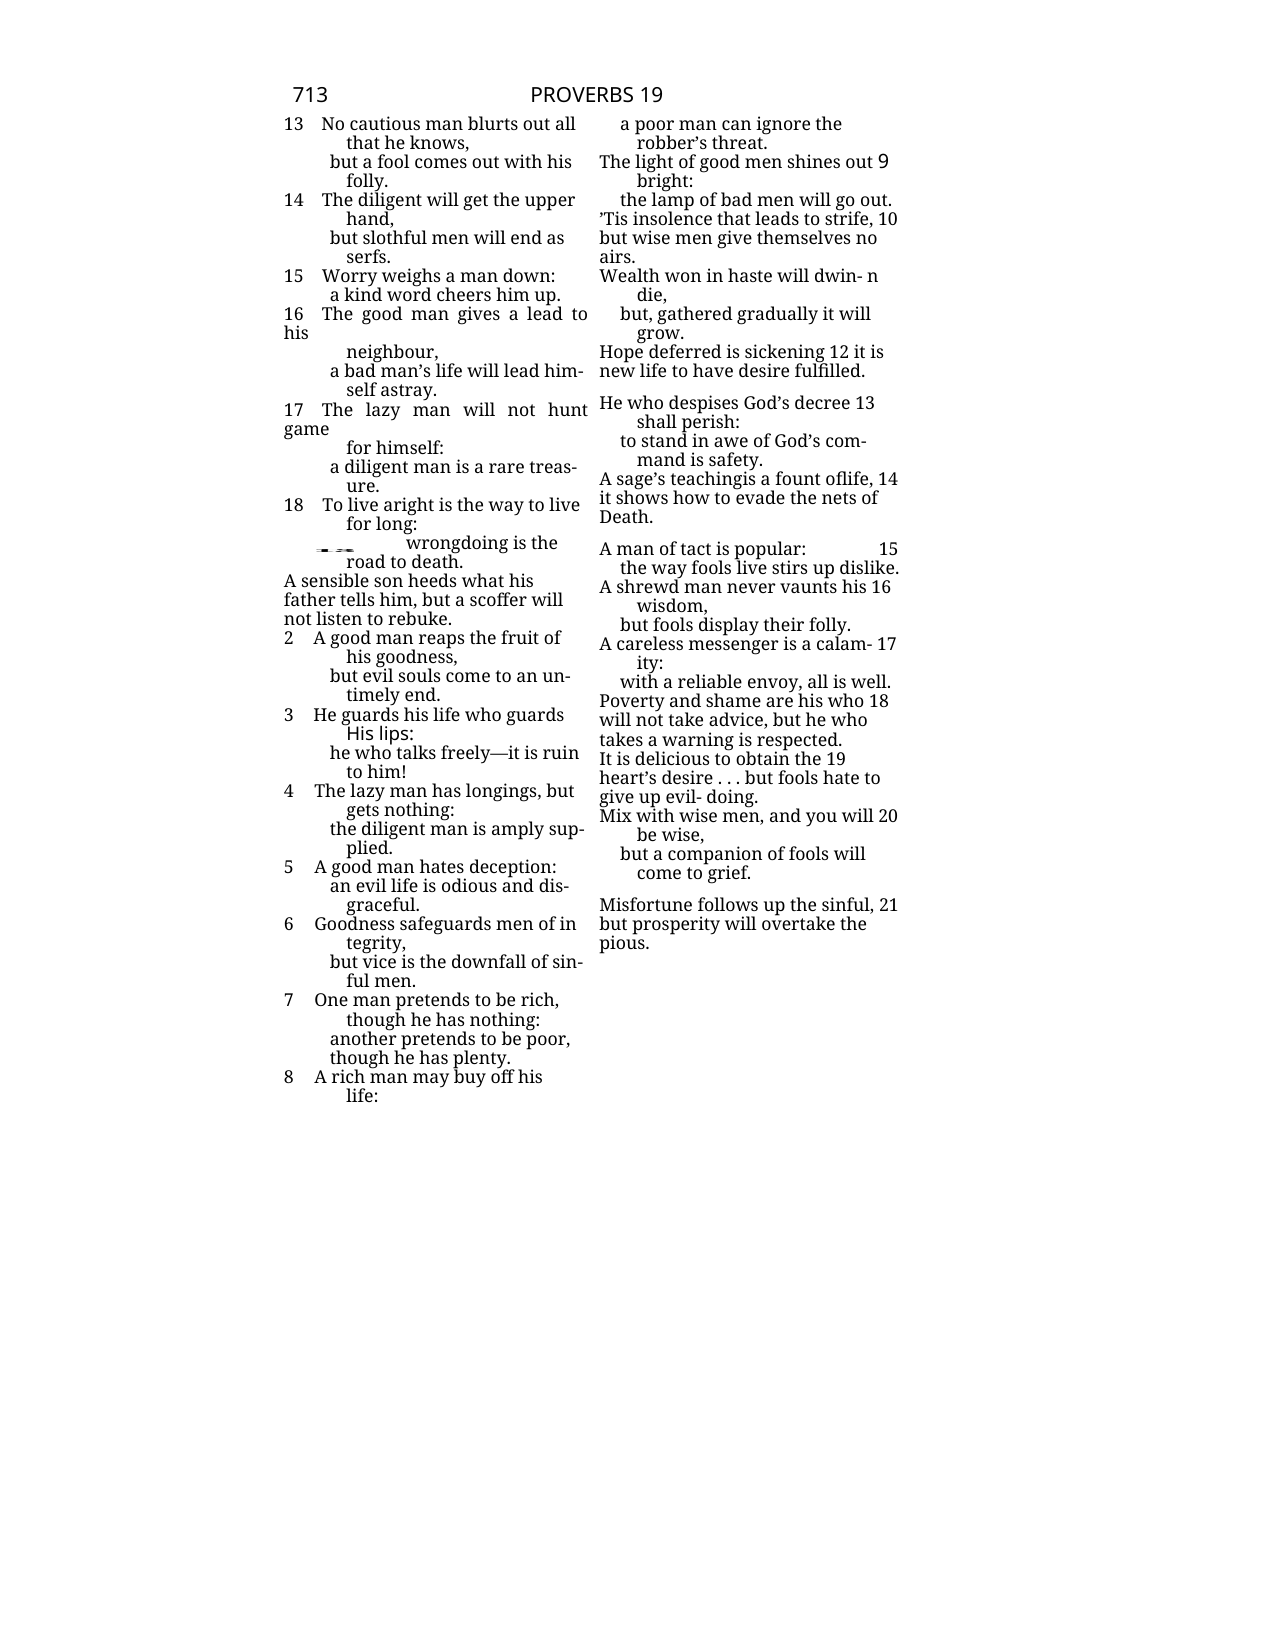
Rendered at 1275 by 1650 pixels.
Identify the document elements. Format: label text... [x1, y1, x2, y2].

text wrongdoing is the road to death. [329, 534, 588, 572]
text though he has nothing: another pretends to be poor, though he has plenty. [329, 1011, 588, 1068]
text His lips: [329, 725, 588, 744]
text but a companion of fools will come to grief. [620, 845, 904, 883]
list The lazy man will not hunt game [284, 401, 588, 439]
text a bad man’s life will lead him­self astray. [329, 363, 588, 401]
text a kind word cheers him up. [329, 286, 588, 305]
text A sensible son heeds what his father tells him, but a scoffer will not listen to rebuke. [284, 572, 588, 629]
text hand, [329, 210, 588, 229]
text but, gathered gradually it will grow. [620, 305, 904, 343]
text A sage’s teachingis a fount oflife, 14 it shows how to evade the nets of Death. [599, 470, 904, 528]
text his goodness, [329, 648, 588, 668]
list The diligent will get the upper [284, 191, 588, 210]
list The good man gives a lead to his [284, 305, 588, 343]
list No cautious man blurts out all [284, 115, 588, 134]
text Hope deferred is sickening 12 it is new life to have desire fulfilled. [599, 343, 904, 382]
text The light of good men shines out 9 bright: [599, 153, 904, 191]
text A careless messenger is a calam- 17 ity: [599, 635, 904, 673]
text but slothful men will end as serfs. [329, 229, 588, 267]
text the way fools live stirs up dis­like. [620, 559, 904, 578]
text It is delicious to obtain the 19 heart’s desire . . . but fools hate to give up evil- doing. [599, 750, 904, 807]
text he who talks freely—it is ruin to him! [329, 744, 588, 782]
text but a fool comes out with his folly. [329, 153, 588, 191]
text ’Tis insolence that leads to strife, 10 but wise men give themselves no airs. [599, 210, 904, 267]
text Wealth won in haste will dwin- n die, [599, 267, 904, 305]
text but fools display their folly. [620, 616, 904, 635]
text a diligent man is a rare treas­ure. [329, 458, 588, 496]
list A rich man may buy off his [284, 1068, 588, 1087]
text Mix with wise men, and you will 20 be wise, [599, 807, 904, 845]
text tegrity, [329, 934, 588, 953]
list One man pretends to be rich, [284, 992, 588, 1011]
text the diligent man is amply sup­plied. [329, 820, 588, 858]
text life: [329, 1087, 588, 1106]
text but vice is the downfall of sin­ful men. [329, 953, 588, 992]
text A man of tact is popular: 15 [599, 540, 904, 559]
text for long: [329, 515, 588, 534]
text to stand in awe of God’s com­mand is safety. [620, 432, 904, 470]
text with a reliable envoy, all is well. [620, 673, 904, 693]
list A good man hates deception: [284, 858, 588, 877]
list A good man reaps the fruit of [284, 629, 588, 648]
text neighbour, [329, 343, 588, 363]
list To live aright is the way to live [284, 496, 588, 515]
text the lamp of bad men will go out. [620, 191, 904, 210]
text Poverty and shame are his who 18 will not take advice, but he who takes a warning is respected. [599, 693, 904, 750]
text A shrewd man never vaunts his 16 wisdom, [599, 578, 904, 616]
text but evil souls come to an un­timely end. [329, 668, 588, 706]
text gets nothing: [329, 801, 588, 820]
text for himself: [329, 439, 588, 458]
list Goodness safeguards men of in­ [284, 915, 588, 934]
text an evil life is odious and dis­graceful. [329, 877, 588, 915]
text Misfortune follows up the sinful, 21 but prosperity will overtake the pious. [599, 896, 904, 953]
list The lazy man has longings, but [284, 782, 588, 801]
text that he knows, [329, 134, 588, 153]
text He who despises God’s decree 13 shall perish: [599, 394, 904, 432]
list He guards his life who guards [284, 706, 588, 725]
list Worry weighs a man down: [284, 267, 588, 286]
text a poor man can ignore the robber’s threat. [620, 115, 904, 153]
